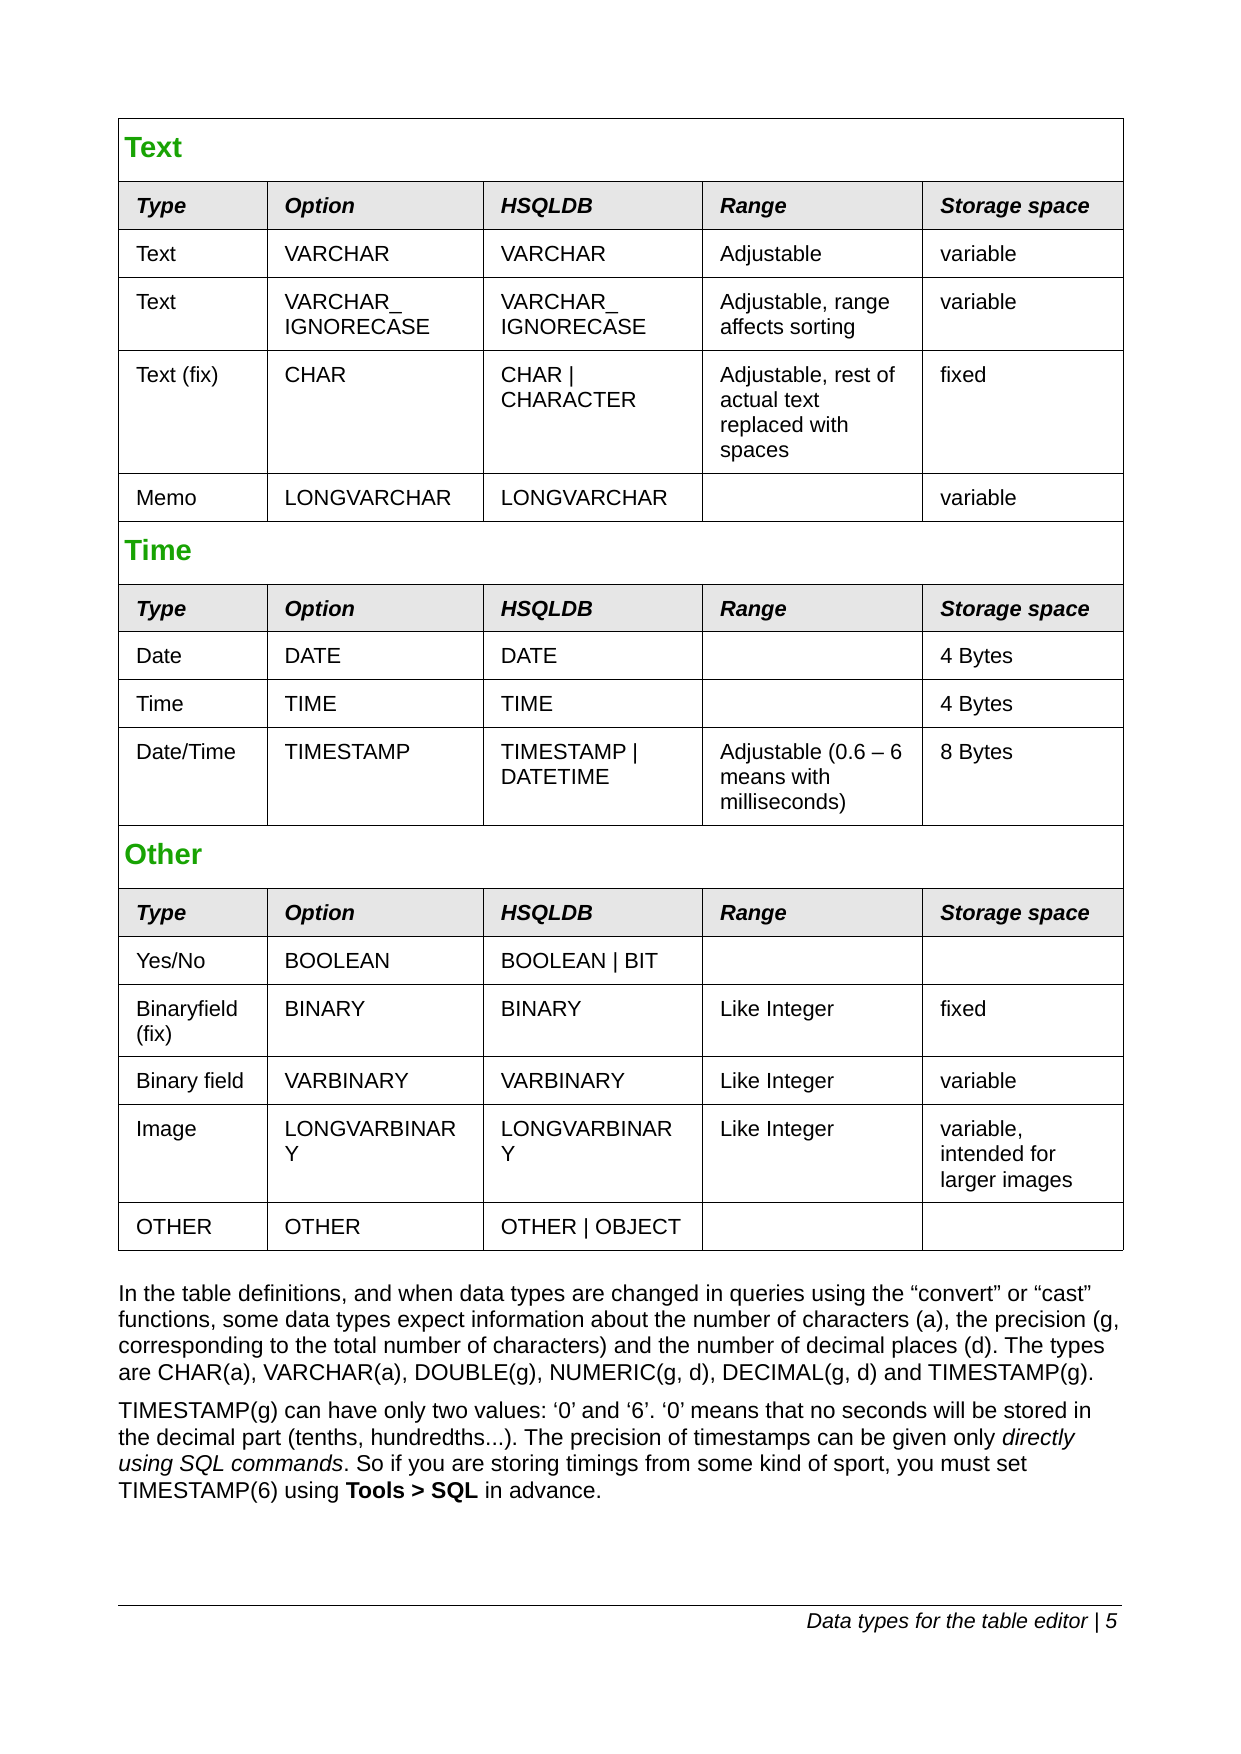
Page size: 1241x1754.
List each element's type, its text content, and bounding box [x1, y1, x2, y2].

table_cell Option [268, 889, 483, 936]
table_cell BOOLEAN [268, 937, 483, 983]
table_cell Option [268, 182, 483, 229]
table_cell DATE [268, 632, 483, 679]
table_cell Type [119, 182, 267, 229]
table_cell 4 Bytes [923, 680, 1123, 727]
table_cell Storage space [923, 182, 1123, 229]
table_cell VARCHAR [484, 230, 702, 277]
table_cell Adjustable (0.6 – 6 means with milliseconds) [703, 728, 922, 825]
table_cell fixed [923, 351, 1123, 473]
table_cell Storage space [923, 889, 1123, 936]
table_cell CHAR | CHARACTER [484, 351, 702, 473]
table_cell variable [923, 230, 1123, 277]
table_cell Date [119, 632, 267, 679]
table_cell Option [268, 585, 483, 631]
table_cell Adjustable [703, 230, 922, 277]
table_cell Memo [119, 474, 267, 521]
table_cell Text [119, 230, 267, 277]
table_cell variable [923, 1057, 1123, 1104]
table_cell Binary field [119, 1057, 267, 1104]
table_cell BOOLEAN | BIT [484, 937, 702, 983]
table_cell OTHER [268, 1203, 483, 1250]
table_cell [703, 1203, 922, 1250]
table_cell TIMESTAMP | DATETIME [484, 728, 702, 825]
table_cell [703, 680, 922, 727]
table_cell [703, 474, 922, 521]
table_cell [703, 937, 922, 983]
table_cell 4 Bytes [923, 632, 1123, 679]
table_cell Range [703, 585, 922, 631]
table_cell Binaryfield (fix) [119, 985, 267, 1056]
text TIMESTAMP(g) can have only two values: ‘0’ and ‘6’. ‘0’ means that no seconds will be stored in the decimal part (tenths, hundredths...). The precision of timestamps can be given only directly using SQL commands. So if you are storing timings from some kind of sport, you must set TIMESTAMP(6) using Tools > SQL in advance. [118, 1397, 1122, 1503]
table_cell VARCHAR [268, 230, 483, 277]
table_cell CHAR [268, 351, 483, 473]
table_cell BINARY [268, 985, 483, 1056]
table_cell Like Integer [703, 985, 922, 1056]
table_cell OTHER [119, 1203, 267, 1250]
table_header Text [119, 119, 1123, 181]
table_cell LONGVARBINARY [484, 1105, 702, 1202]
table_cell variable [923, 278, 1123, 349]
table_cell TIMESTAMP [268, 728, 483, 825]
table_cell Adjustable, rest of actual text replaced with spaces [703, 351, 922, 473]
table_cell BINARY [484, 985, 702, 1056]
table_cell DATE [484, 632, 702, 679]
table_cell LONGVARBINARY [268, 1105, 483, 1202]
table_cell Range [703, 182, 922, 229]
table_cell HSQLDB [484, 182, 702, 229]
table_cell Type [119, 585, 267, 631]
table_cell Text (fix) [119, 351, 267, 473]
table_cell variable [923, 474, 1123, 521]
table_cell Image [119, 1105, 267, 1202]
text In the table definitions, and when data types are changed in queries using the “convert” or “cast” functions, some data types expect information about the number of characters (a), the precision (g, corresponding to the total number of characters) and the number of decimal places (d). The types are CHAR(a), VARCHAR(a), DOUBLE(g), NUMERIC(g, d), DECIMAL(g, d) and TIMESTAMP(g). [118, 1279, 1122, 1385]
table_cell TIME [268, 680, 483, 727]
table_cell VARBINARY [268, 1057, 483, 1104]
table_cell fixed [923, 985, 1123, 1056]
table_cell VARBINARY [484, 1057, 702, 1104]
table_cell Time [119, 680, 267, 727]
table_cell Range [703, 889, 922, 936]
table_cell Type [119, 889, 267, 936]
table_cell OTHER | OBJECT [484, 1203, 702, 1250]
table_cell HSQLDB [484, 889, 702, 936]
table_cell Yes/No [119, 937, 267, 983]
table_cell Text [119, 278, 267, 349]
table_cell Date/Time [119, 728, 267, 825]
table_cell HSQLDB [484, 585, 702, 631]
table_cell Time [119, 522, 1123, 584]
table_cell Other [119, 826, 1123, 888]
table_cell Storage space [923, 585, 1123, 631]
table_cell Like Integer [703, 1105, 922, 1202]
table_cell variable, intended for larger images [923, 1105, 1123, 1202]
table_cell LONGVARCHAR [268, 474, 483, 521]
table_cell Adjustable, range affects sorting [703, 278, 922, 349]
table_cell [923, 1203, 1123, 1250]
table_cell 8 Bytes [923, 728, 1123, 825]
table_cell TIME [484, 680, 702, 727]
table_cell [923, 937, 1123, 983]
table_cell LONGVARCHAR [484, 474, 702, 521]
table_cell Like Integer [703, 1057, 922, 1104]
table_cell [703, 632, 922, 679]
table_cell VARCHAR_ IGNORECASE [484, 278, 702, 349]
table_cell VARCHAR_ IGNORECASE [268, 278, 483, 349]
